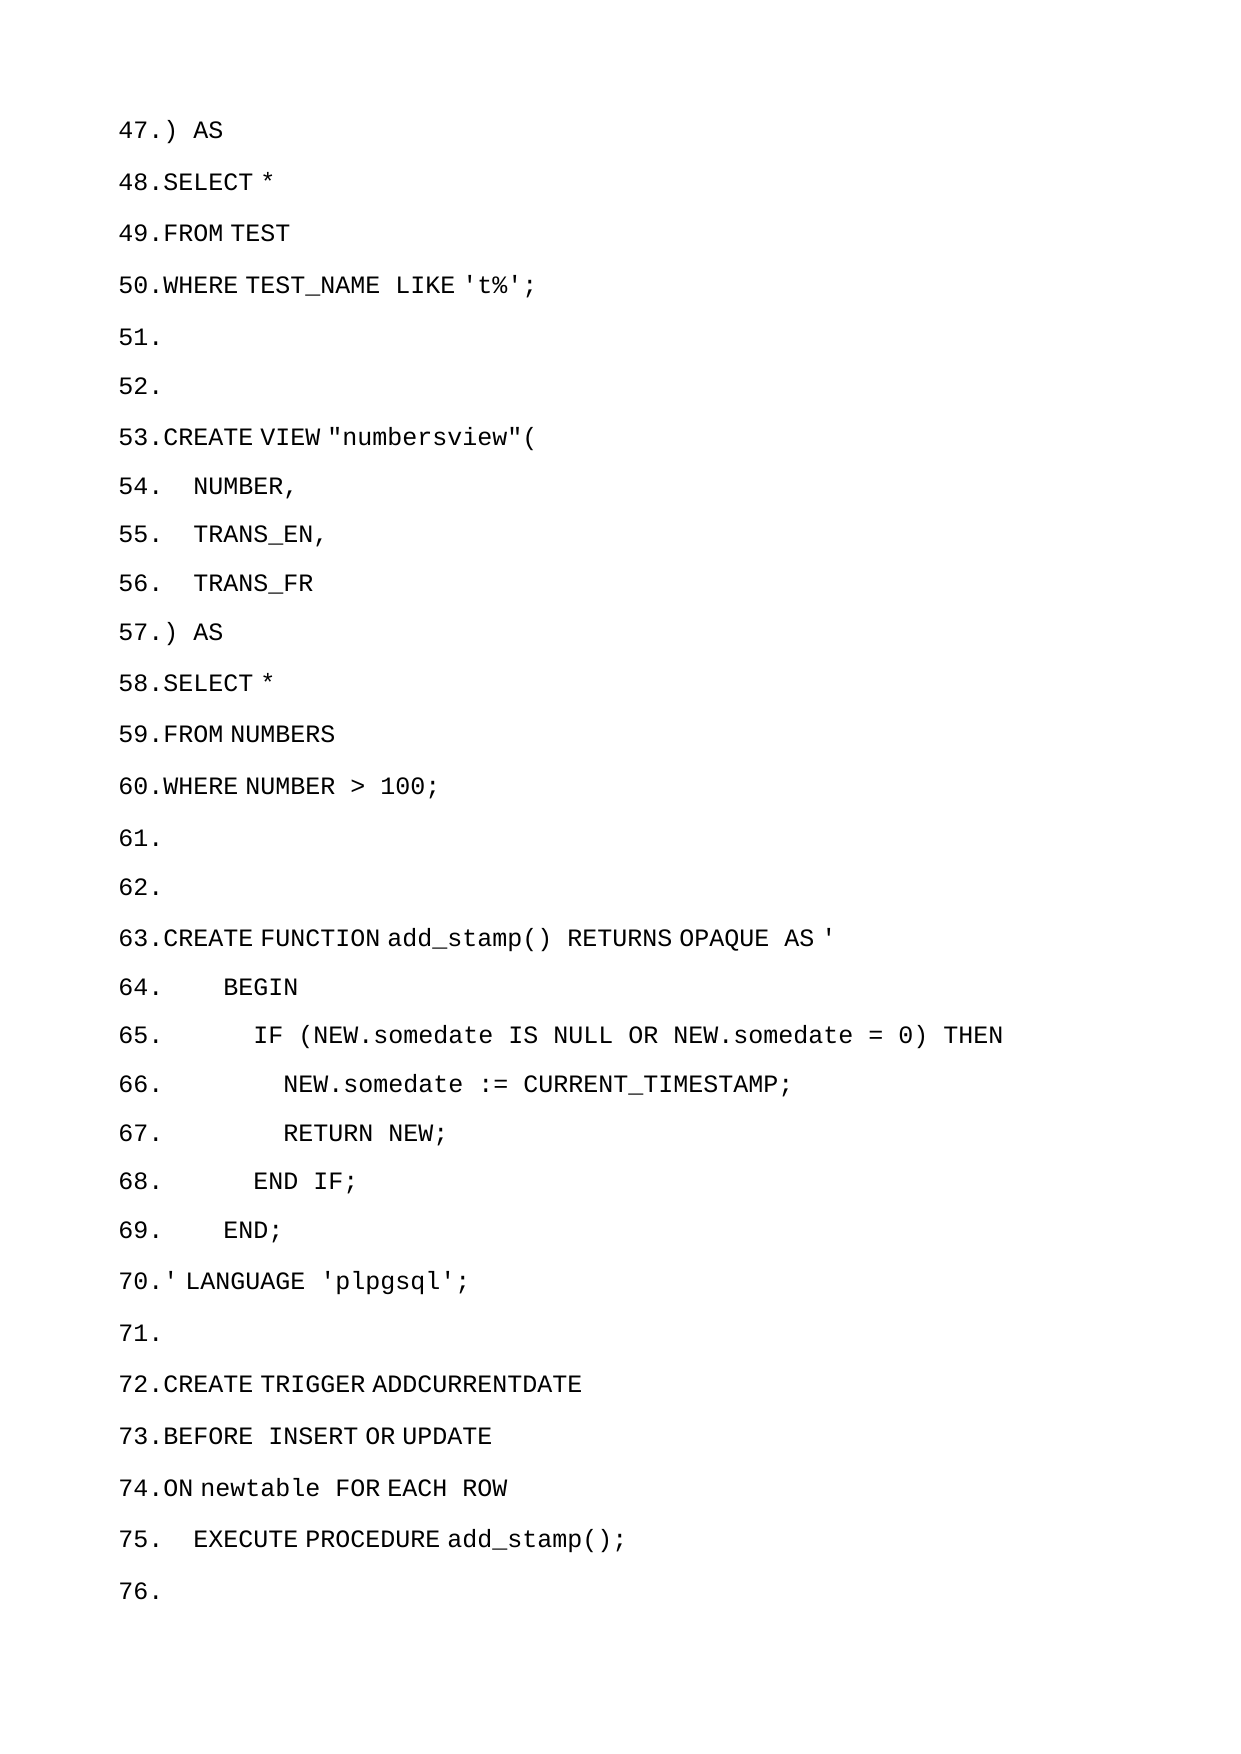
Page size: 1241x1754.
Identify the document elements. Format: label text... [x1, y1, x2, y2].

text 75. EXECUTE PROCEDURE add_stamp(); [118, 1524, 1122, 1555]
text 69. END; [118, 1217, 1122, 1246]
text 55. TRANS_EN, [118, 522, 1122, 550]
text 56. TRANS_FR [118, 571, 1122, 599]
text 52. [118, 373, 1122, 402]
text 61. [118, 823, 1122, 854]
text 73.BEFORE INSERT OR UPDATE [118, 1421, 1122, 1452]
text 67. RETURN NEW; [118, 1120, 1122, 1148]
text 66. NEW.somedate := CURRENT_TIMESTAMP; [118, 1072, 1122, 1100]
text 51. [118, 322, 1122, 353]
text 48.SELECT * [118, 167, 1122, 198]
text 53.CREATE VIEW "numbersview"( [118, 422, 1122, 453]
text 58.SELECT * [118, 668, 1122, 699]
text 59.FROM NUMBERS [118, 719, 1122, 750]
text 54. NUMBER, [118, 473, 1122, 502]
text 76. [118, 1576, 1122, 1607]
text 72.CREATE TRIGGER ADDCURRENTDATE [118, 1369, 1122, 1400]
text 57.) AS [118, 619, 1122, 647]
text 60.WHERE NUMBER > 100; [118, 771, 1122, 802]
text 47.) AS [118, 118, 1122, 146]
text 64. BEGIN [118, 974, 1122, 1003]
text 50.WHERE TEST_NAME LIKE 't%'; [118, 270, 1122, 301]
text 65. IF (NEW.somedate IS NULL OR NEW.somedate = 0) THEN [118, 1023, 1122, 1051]
text 68. END IF; [118, 1169, 1122, 1197]
text 63.CREATE FUNCTION add_stamp() RETURNS OPAQUE AS ' [118, 923, 1122, 954]
text 71. [118, 1317, 1122, 1348]
text 70.' LANGUAGE 'plpgsql'; [118, 1266, 1122, 1297]
text 74.ON newtable FOR EACH ROW [118, 1472, 1122, 1503]
text 62. [118, 874, 1122, 903]
text 49.FROM TEST [118, 218, 1122, 249]
